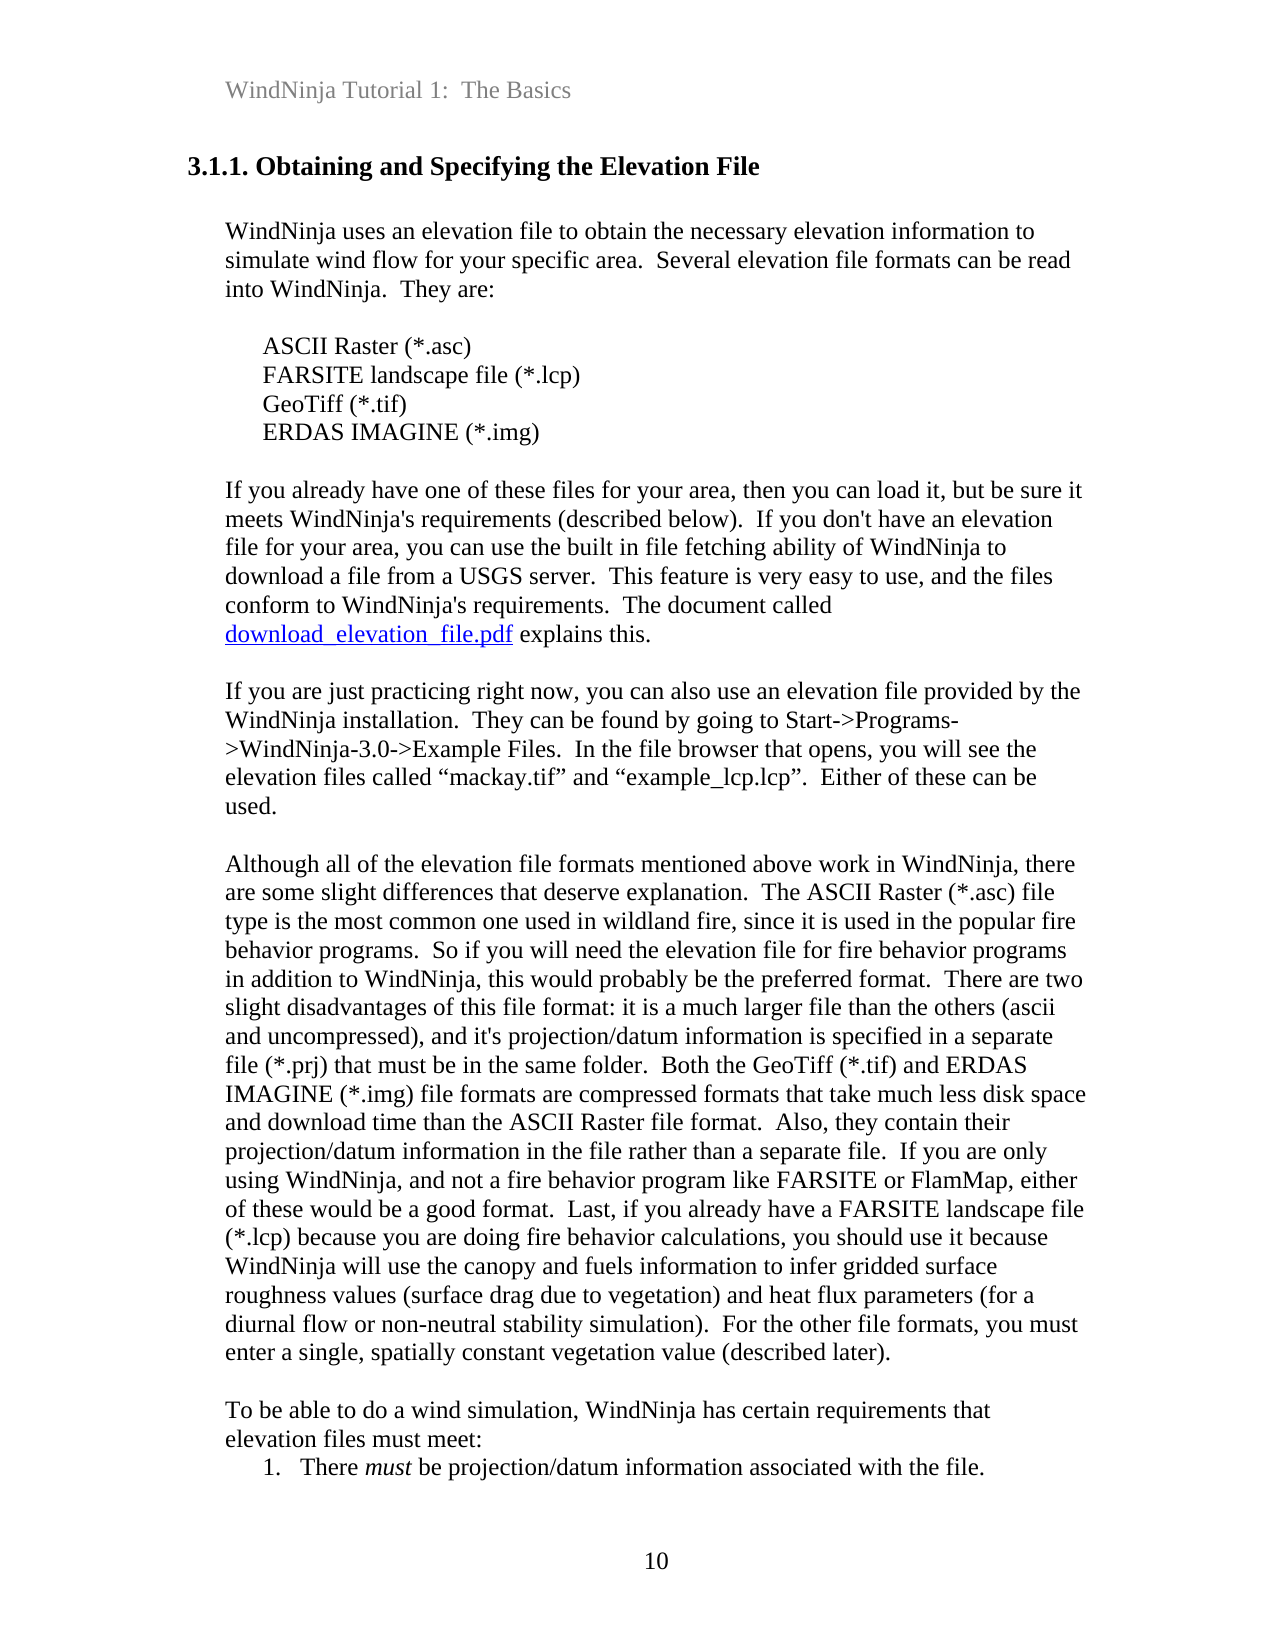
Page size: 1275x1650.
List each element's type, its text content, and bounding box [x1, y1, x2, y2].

text If you are just practicing right now, you can also use an elevation file provided by the WindNinja installation. They can be found by going to Start->Programs->WindNinja-3.0->Example Files. In the file browser that opens, you will see the elevation files called “mackay.tif” and “example_lcp.lcp”. Either of these can be used. [225, 676, 1087, 820]
subtitle Obtaining and Specifying the Elevation File [187, 150, 1087, 181]
text GeoTiff (*.tif) [225, 389, 1087, 417]
text ERDAS IMAGINE (*.img) [225, 417, 1087, 446]
text ASCII Raster (*.asc) [225, 331, 1087, 360]
text WindNinja uses an elevation file to obtain the necessary elevation information to simulate wind flow for your specific area. Several elevation file formats can be read into WindNinja. They are: [225, 216, 1087, 302]
text Although all of the elevation file formats mentioned above work in WindNinja, there are some slight differences that deserve explanation. The ASCII Raster (*.asc) file type is the most common one used in wildland fire, since it is used in the popular fire behavior programs. So if you will need the elevation file for fire behavior programs in addition to WindNinja, this would probably be the preferred format. There are two slight disadvantages of this file format: it is a much larger file than the others (ascii and uncompressed), and it's projection/datum information is specified in a separate file (*.prj) that must be in the same folder. Both the GeoTiff (*.tif) and ERDAS IMAGINE (*.img) file formats are compressed formats that take much less disk space and download time than the ASCII Raster file format. Also, they contain their projection/datum information in the file rather than a separate file. If you are only using WindNinja, and not a fire behavior program like FARSITE or FlamMap, either of these would be a good format. Last, if you already have a FARSITE landscape file (*.lcp) because you are doing fire behavior calculations, you should use it because WindNinja will use the canopy and fuels information to infer gridded surface roughness values (surface drag due to vegetation) and heat flux parameters (for a diurnal flow or non-neutral stability simulation). For the other file formats, you must enter a single, spatially constant vegetation value (described later). [225, 849, 1087, 1366]
text If you already have one of these files for your area, then you can load it, but be sure it meets WindNinja's requirements (described below). If you don't have an elevation file for your area, you can use the built in file fetching ability of WindNinja to download a file from a USGS server. This feature is very easy to use, and the files conform to WindNinja's requirements. The document called download_elevation_file.pdf explains this. [225, 475, 1087, 647]
text To be able to do a wind simulation, WindNinja has certain requirements that elevation files must meet: [225, 1395, 1087, 1452]
list There must be projection/datum information associated with the file. [262, 1452, 1087, 1481]
text FARSITE landscape file (*.lcp) [225, 360, 1087, 389]
